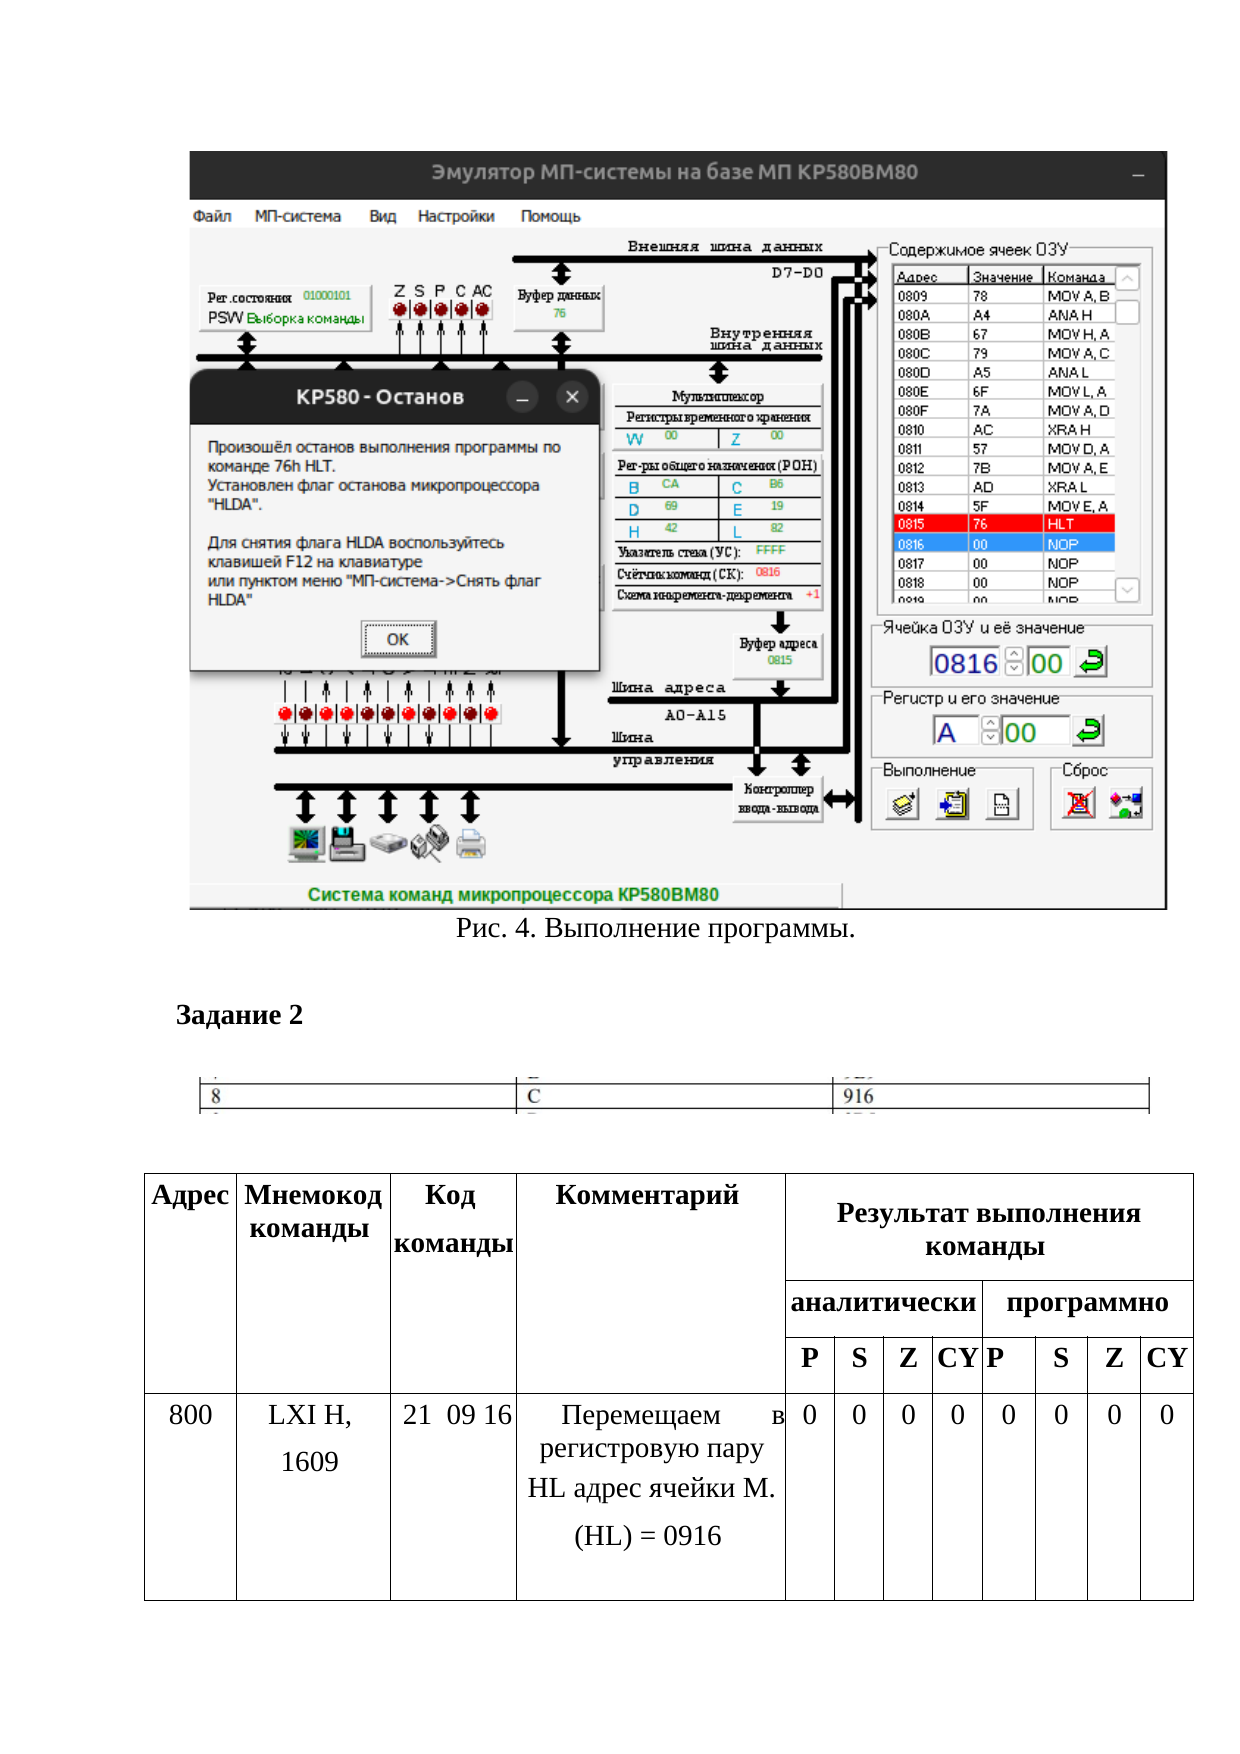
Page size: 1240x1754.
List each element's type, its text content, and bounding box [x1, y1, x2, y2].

table_cell P [786, 1338, 834, 1393]
table_header Код команды [391, 1174, 516, 1393]
table_cell LXI H, 1609 [237, 1394, 390, 1600]
text Рис. 4. Выполнение программы. [448, 910, 1152, 943]
table_cell 0 [1141, 1394, 1193, 1600]
text Задание 2 [176, 997, 1152, 1030]
table_header Мнемокод команды [237, 1174, 390, 1393]
table_cell S [1036, 1338, 1087, 1393]
table_cell 0 [786, 1394, 834, 1600]
table_cell P [983, 1338, 1035, 1393]
table_header Адрес [145, 1174, 236, 1393]
table_cell S [835, 1338, 883, 1393]
table_cell 0 [835, 1394, 883, 1600]
table_cell 0 [1036, 1394, 1087, 1600]
table_cell 800 [145, 1394, 236, 1600]
picture [189, 151, 1168, 910]
table_cell 0 [933, 1394, 982, 1600]
table_cell Z [884, 1338, 932, 1393]
table_header Комментарий [517, 1174, 785, 1393]
table_cell программно [983, 1281, 1193, 1336]
table_cell аналитически [786, 1281, 982, 1336]
table_cell CY [933, 1338, 982, 1393]
text [448, 118, 1152, 151]
table_cell Z [1088, 1338, 1140, 1393]
table_cell 0 [1088, 1394, 1140, 1600]
table_cell 21 09 16 [391, 1394, 516, 1600]
table_cell CY [1141, 1338, 1193, 1393]
table_cell 0 [884, 1394, 932, 1600]
table_cell Перемещаем в регистровую пару HL адрес ячейки M. (HL) = 0916 [517, 1394, 785, 1600]
picture [191, 1077, 1163, 1114]
table_cell 0 [983, 1394, 1035, 1600]
table_header Результат выполнения команды [786, 1174, 1193, 1280]
